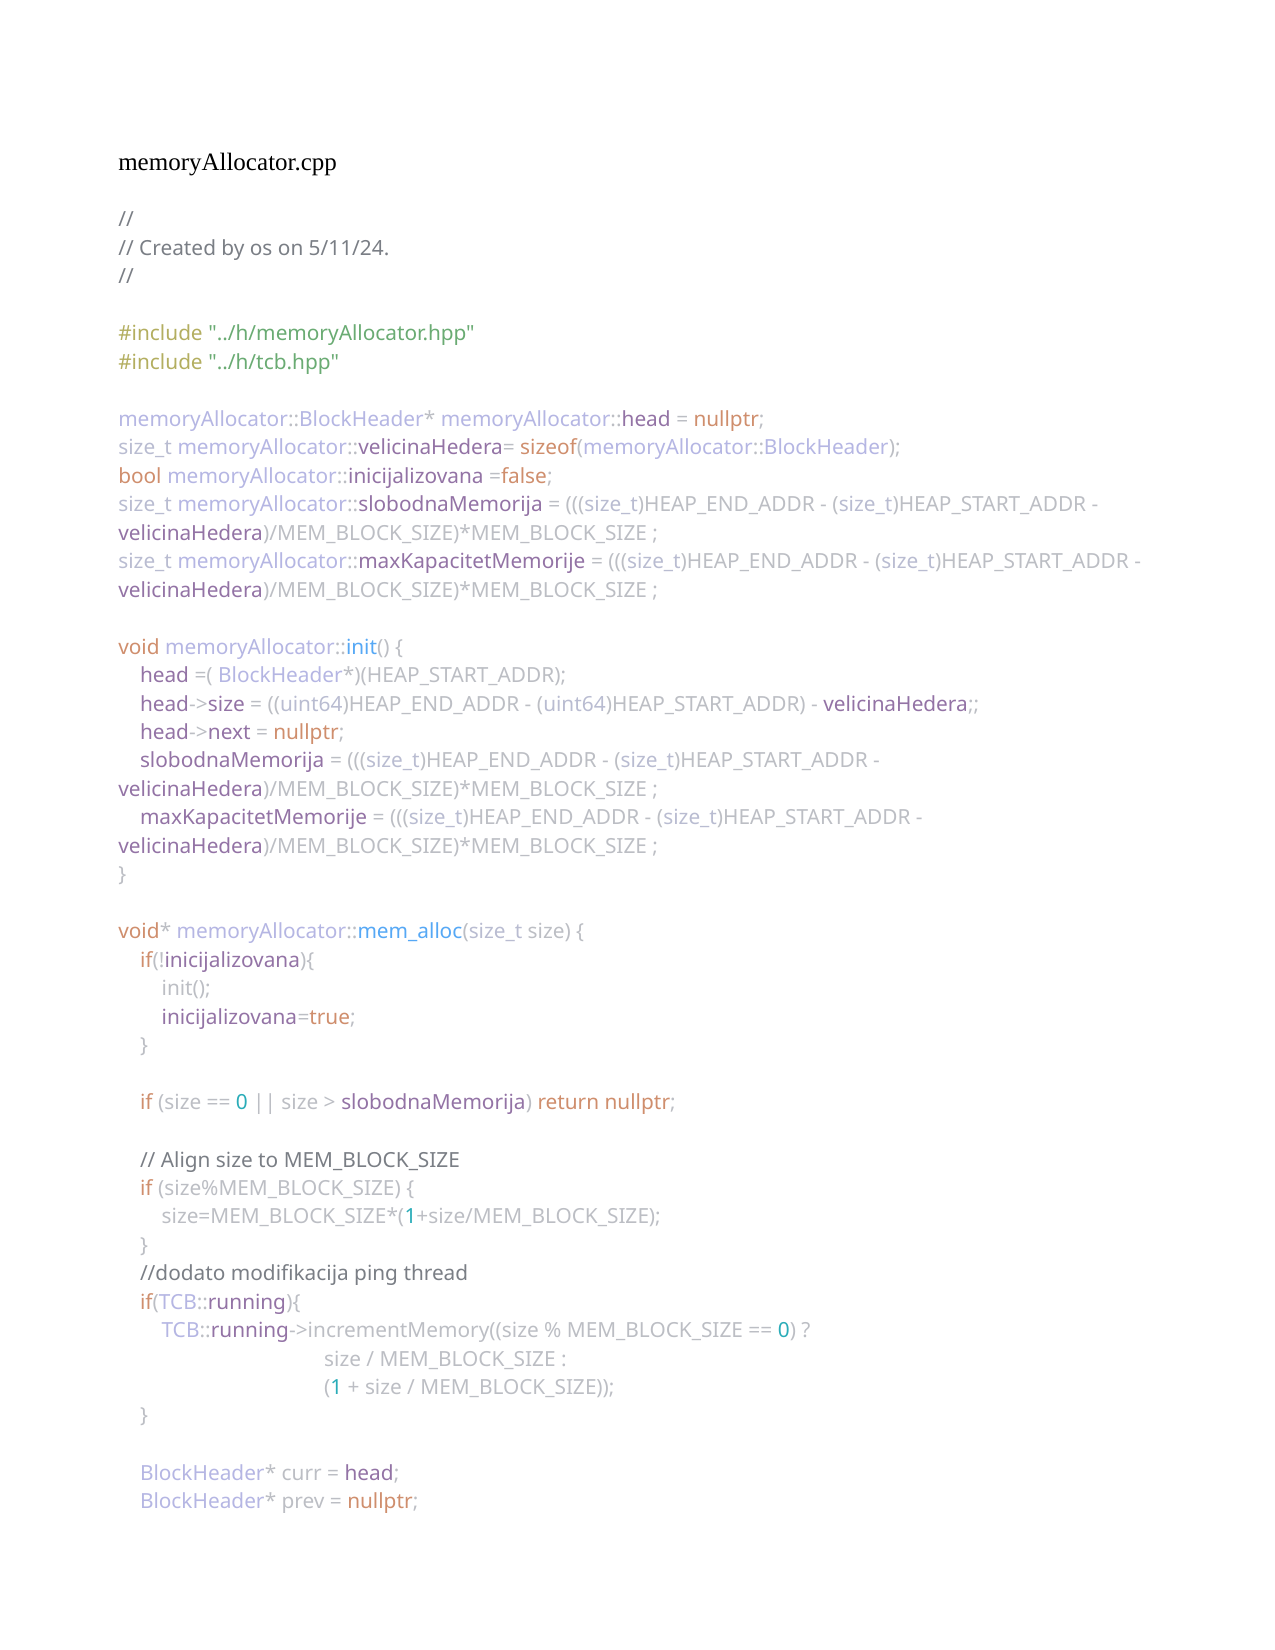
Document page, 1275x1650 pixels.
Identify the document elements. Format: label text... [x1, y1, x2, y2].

text memoryAllocator.cpp [118, 118, 1157, 176]
text // // Created by os on 5/11/24. // #include "../h/memoryAllocator.hpp" #include "../h/tcb.hpp" memoryAllocator::BlockHeader* memoryAllocator::head = nullptr; size_t memoryAllocator::velicinaHedera= sizeof(memoryAllocator::BlockHeader); bool memoryAllocator::inicijalizovana =false; size_t memoryAllocator::slobodnaMemorija = (((size_t)HEAP_END_ADDR - (size_t)HEAP_START_ADDR - velicinaHedera)/MEM_BLOCK_SIZE)*MEM_BLOCK_SIZE ; size_t memoryAllocator::maxKapacitetMemorije = (((size_t)HEAP_END_ADDR - (size_t)HEAP_START_ADDR - velicinaHedera)/MEM_BLOCK_SIZE)*MEM_BLOCK_SIZE ; void memoryAllocator::init() { head =( BlockHeader*)(HEAP_START_ADDR); head->size = ((uint64)HEAP_END_ADDR - (uint64)HEAP_START_ADDR) - velicinaHedera;; head->next = nullptr; slobodnaMemorija = (((size_t)HEAP_END_ADDR - (size_t)HEAP_START_ADDR - velicinaHedera)/MEM_BLOCK_SIZE)*MEM_BLOCK_SIZE ; maxKapacitetMemorije = (((size_t)HEAP_END_ADDR - (size_t)HEAP_START_ADDR - velicinaHedera)/MEM_BLOCK_SIZE)*MEM_BLOCK_SIZE ; } void* memoryAllocator::mem_alloc(size_t size) { if(!inicijalizovana){ init(); inicijalizovana=true; } if (size == 0 || size > slobodnaMemorija) return nullptr; // Align size to MEM_BLOCK_SIZE if (size%MEM_BLOCK_SIZE) { size=MEM_BLOCK_SIZE*(1+size/MEM_BLOCK_SIZE); } //dodato modifikacija ping thread if(TCB::running){ TCB::running->incrementMemory((size % MEM_BLOCK_SIZE == 0) ? size / MEM_BLOCK_SIZE : (1 + size / MEM_BLOCK_SIZE)); } BlockHeader* curr = head; BlockHeader* prev = nullptr; [118, 204, 1157, 1515]
